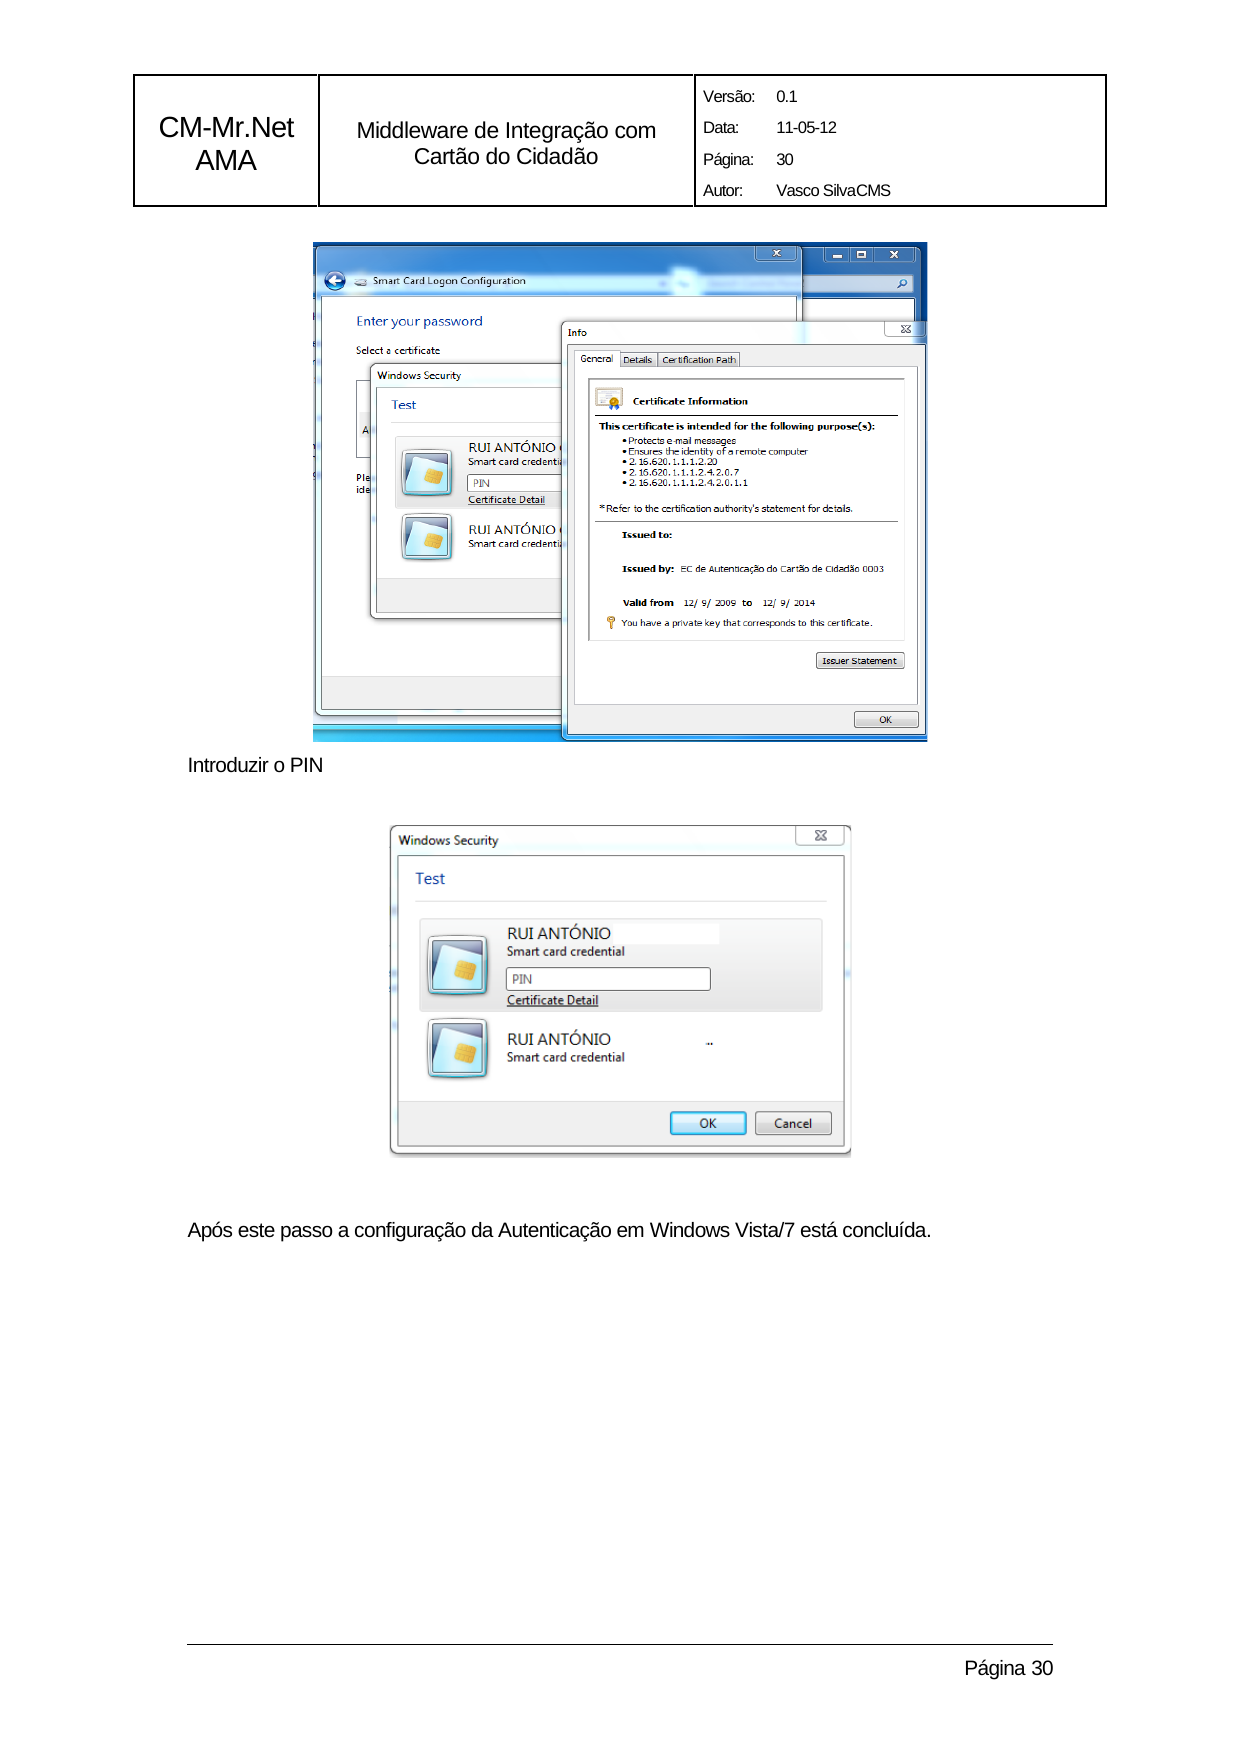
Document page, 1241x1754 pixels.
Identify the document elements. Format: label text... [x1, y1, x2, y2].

picture [313, 242, 928, 742]
text Após este passo a configuração da Autenticação em Windows Vista/7 está concluída. [187, 1218, 1053, 1242]
text Introduzir o PIN [187, 242, 1053, 777]
picture [389, 825, 852, 1158]
